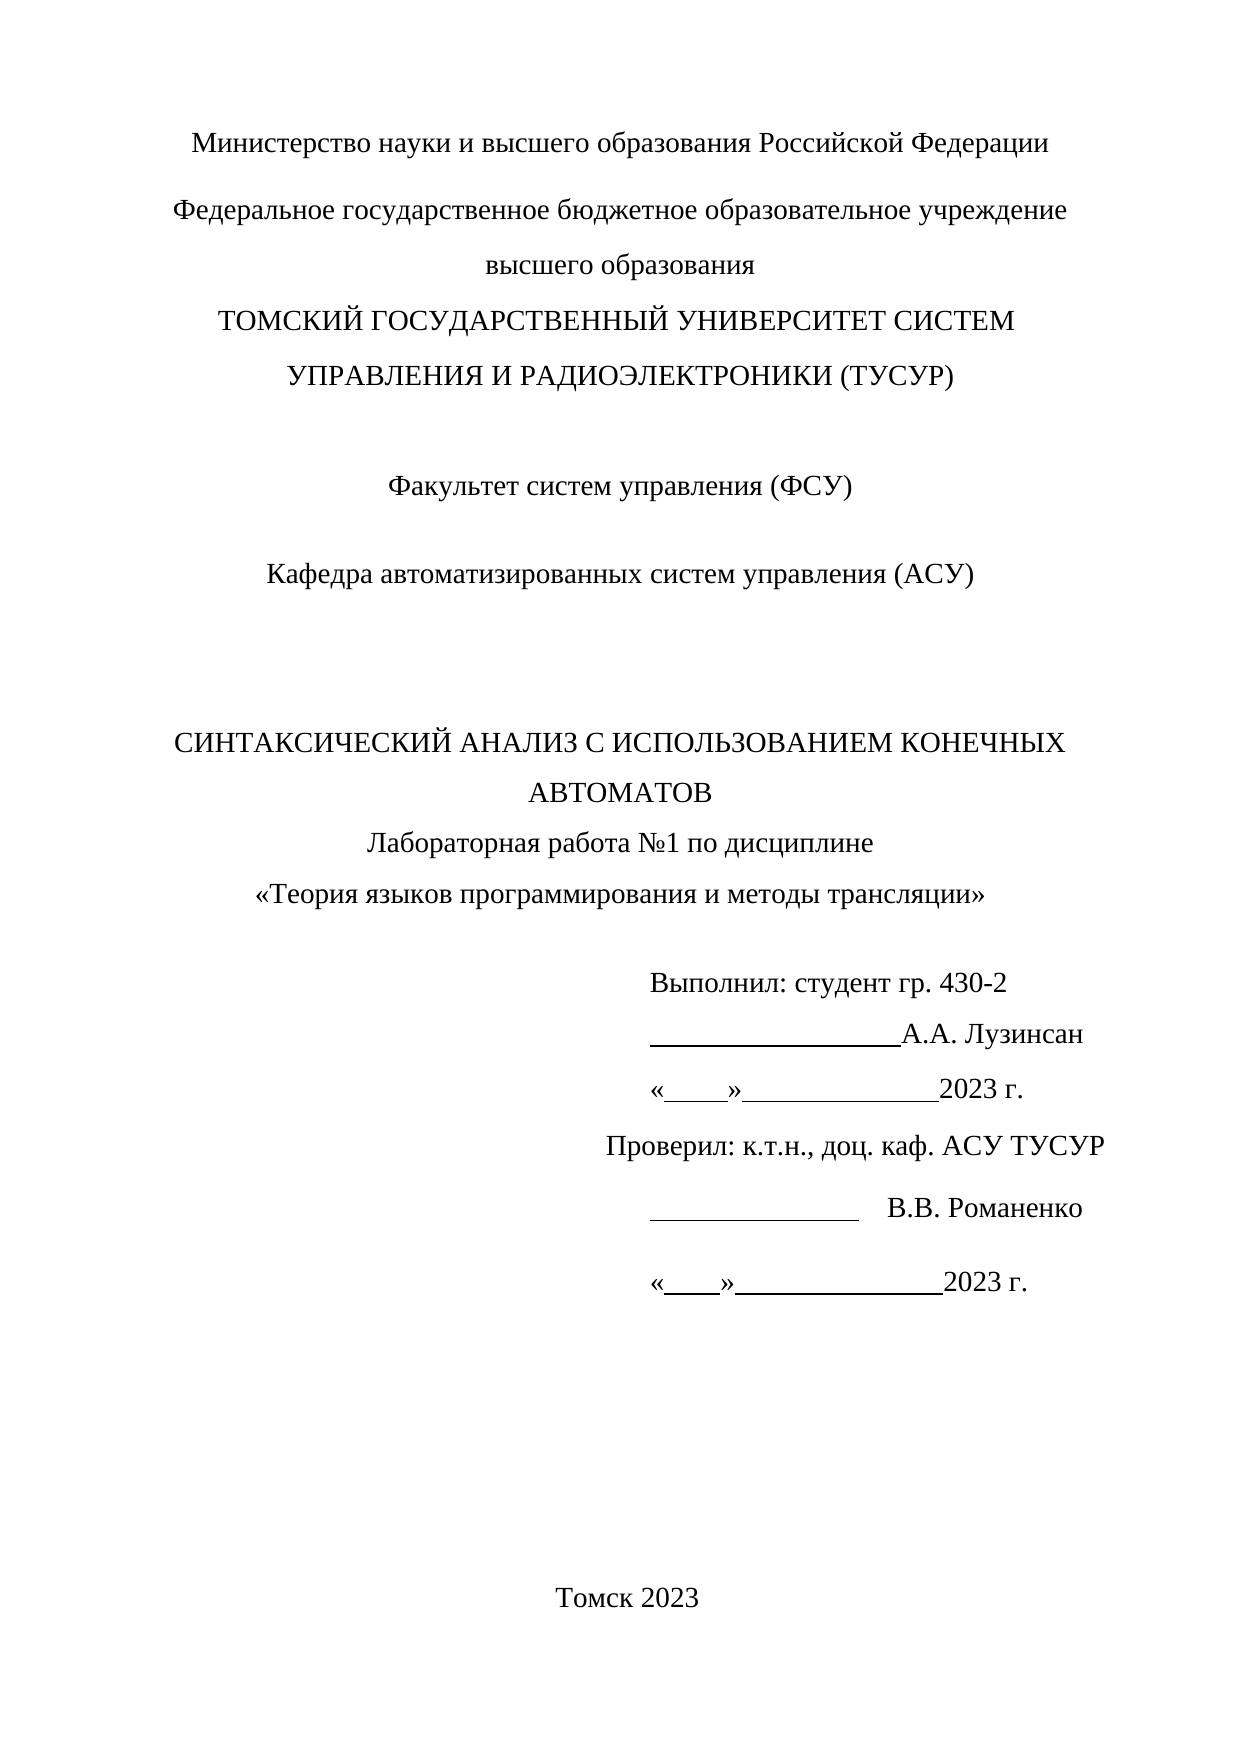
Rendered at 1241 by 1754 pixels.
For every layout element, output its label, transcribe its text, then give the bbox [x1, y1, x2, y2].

text В.В. Романенко [649, 1191, 1122, 1224]
text Министерство науки и высшего образования Российской Федерации [118, 125, 1122, 159]
text ТОМСКИЙ ГОСУДАРСТВЕННЫЙ УНИВЕРСИТЕТ СИСТЕМ УПРАВЛЕНИЯ И РАДИОЭЛЕКТРОНИКИ (ТУСУР) [118, 303, 1122, 391]
text Проверил: к.т.н., доц. каф. АСУ ТУСУР [606, 1128, 1122, 1162]
text А.А. Лузинсан [649, 1016, 1122, 1050]
text « » 2023 г. [649, 1264, 1122, 1297]
text СИНТАКСИЧЕСКИЙ АНАЛИЗ С ИСПОЛЬЗОВАНИЕМ КОНЕЧНЫХ АВТОМАТОВ [118, 725, 1122, 809]
text « » 2023 г. [649, 1072, 1122, 1105]
text Выполнил: студент гр. 430-2 [649, 965, 1122, 998]
text Лабораторная работа №1 по дисциплине [118, 825, 1122, 859]
text Факультет систем управления (ФСУ) [118, 468, 1122, 502]
text Федеральное государственное бюджетное образовательное учреждение высшего образования [118, 192, 1122, 281]
text «Теория языков программирования и методы трансляции» [118, 876, 1122, 909]
text Кафедра автоматизированных систем управления (АСУ) [118, 557, 1122, 590]
text Томск 2023 [243, 1580, 1011, 1614]
